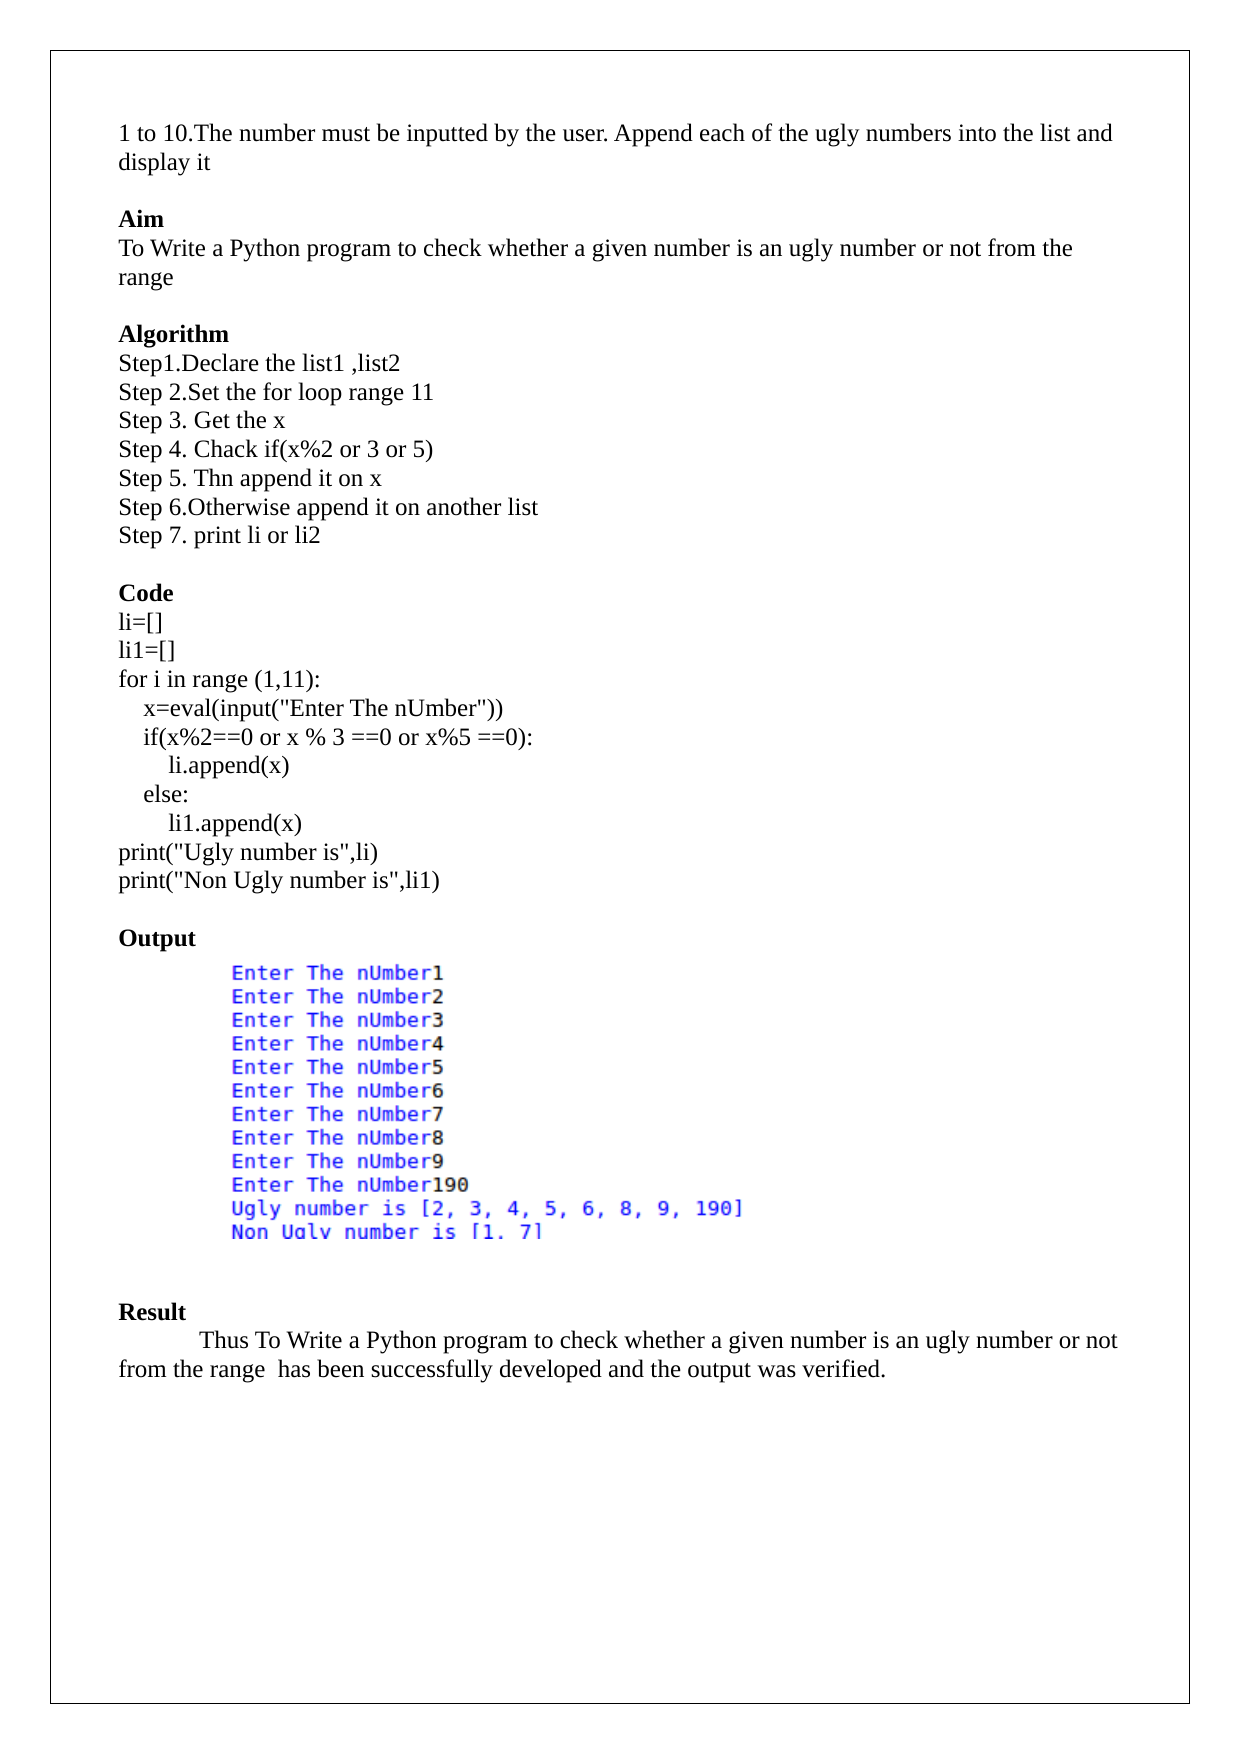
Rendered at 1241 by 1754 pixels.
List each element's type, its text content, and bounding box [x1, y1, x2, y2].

text Output [118, 923, 1122, 952]
text x=eval(input("Enter The nUmber")) [118, 693, 1122, 722]
text Code [118, 578, 1122, 607]
text Step 2.Set the for loop range 11 [118, 377, 1122, 406]
text if(x%2==0 or x % 3 ==0 or x%5 ==0): [118, 722, 1122, 751]
text To Write a Python program to check whether a given number is an ugly number or not from the range [118, 233, 1122, 291]
text li1.append(x) [118, 808, 1122, 837]
text Step 5. Thn append it on x [118, 463, 1122, 492]
picture [230, 963, 753, 1239]
text Step 3. Get the x [118, 406, 1122, 434]
text li.append(x) [118, 751, 1122, 779]
text Step 6.Otherwise append it on another list [118, 492, 1122, 521]
text li1=[] [118, 636, 1122, 664]
text Algorithm [118, 319, 1122, 348]
text print("Ugly number is",li) [118, 837, 1122, 866]
text print("Non Ugly number is",li1) [118, 866, 1122, 894]
text Aim [118, 204, 1122, 233]
text Step 4. Chack if(x%2 or 3 or 5) [118, 434, 1122, 463]
text Step 7. print li or li2 [118, 521, 1122, 549]
text Step1.Declare the list1 ,list2 [118, 348, 1122, 377]
text for i in range (1,11): [118, 664, 1122, 693]
text else: [118, 779, 1122, 808]
text Result [118, 1297, 1122, 1326]
text display it [118, 147, 1122, 176]
text 1 to 10.The number must be inputted by the user. Append each of the ugly numbers into the list and [118, 118, 1122, 147]
text Thus To Write a Python program to check whether a given number is an ugly number or not from the range has been successfully developed and the output was verified. [118, 1326, 1122, 1383]
text li=[] [118, 607, 1122, 636]
